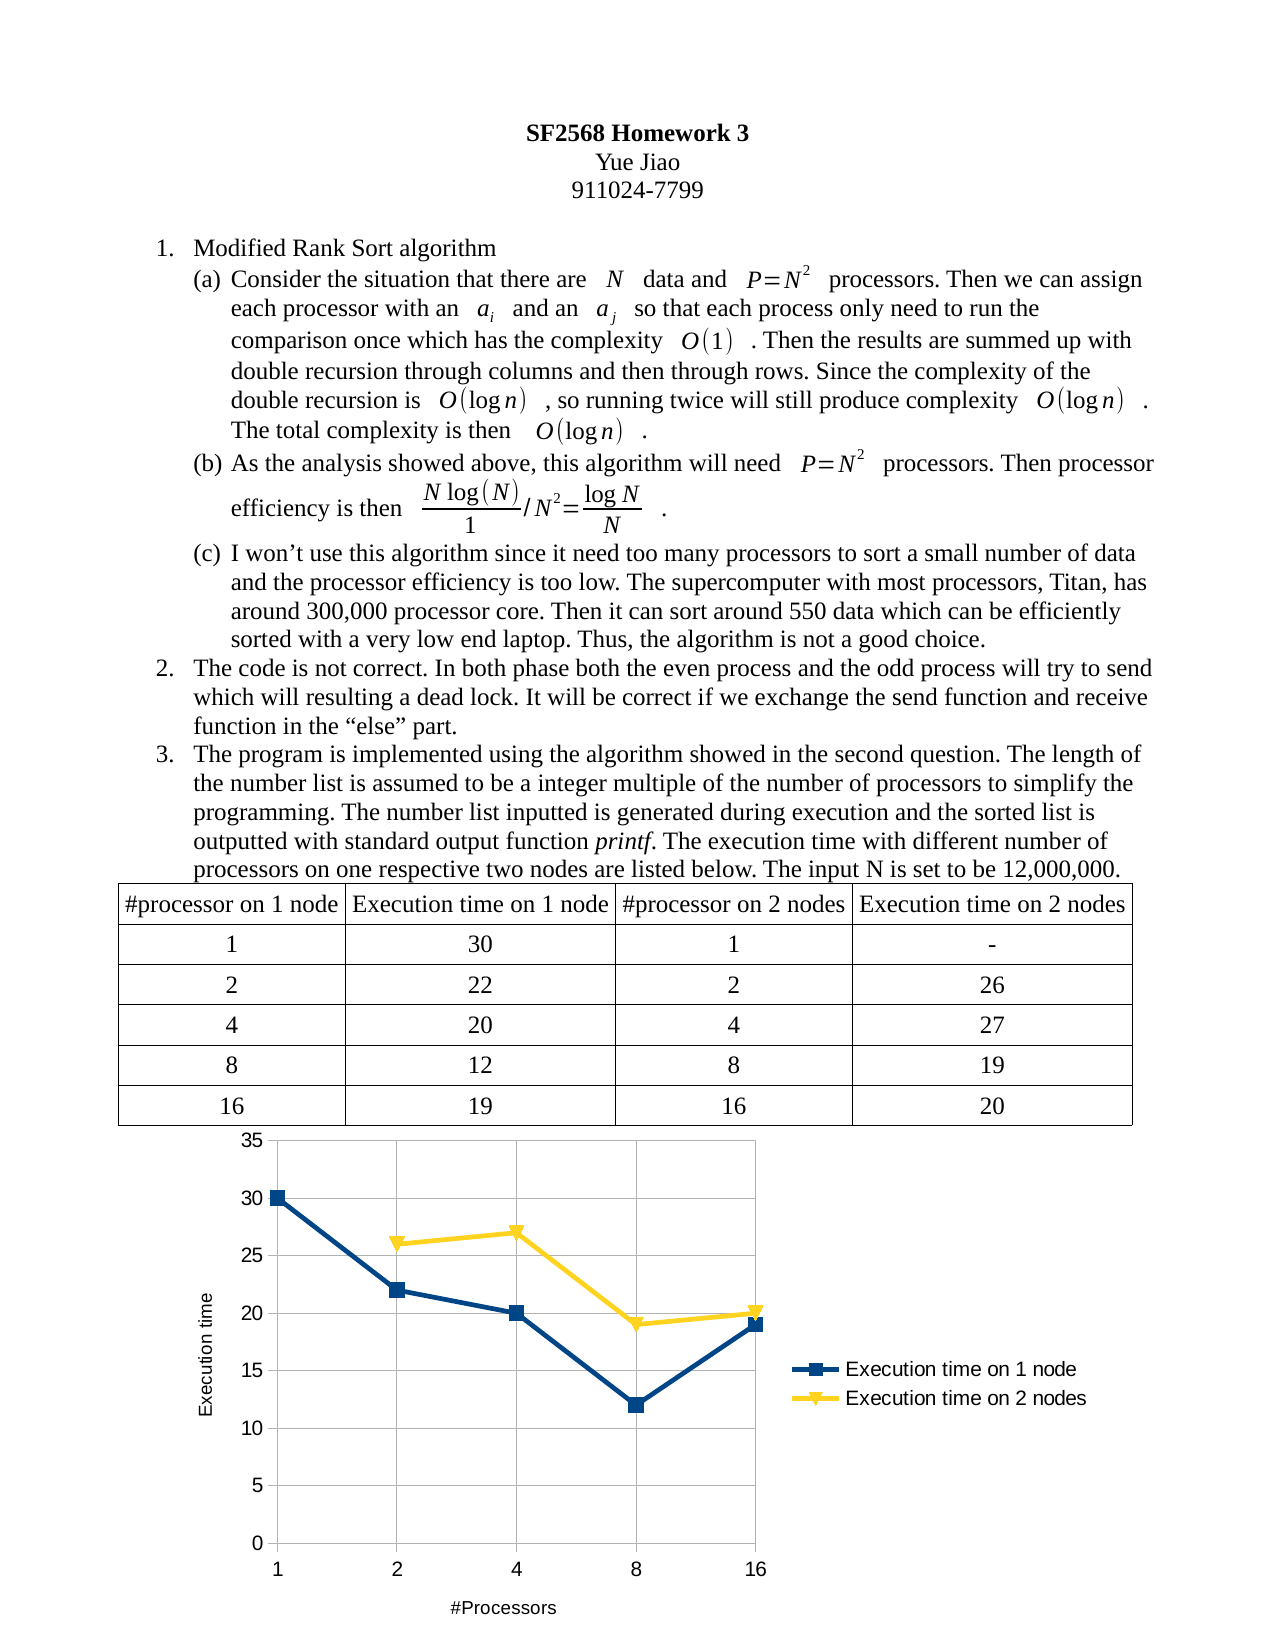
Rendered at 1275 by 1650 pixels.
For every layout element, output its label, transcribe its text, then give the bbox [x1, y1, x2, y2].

list As the analysis showed above, this algorithm will needprocessors. Then processor efficiency is then. [193, 446, 1157, 538]
table_cell 30 [346, 925, 615, 964]
table_header #processor on 1 node [119, 884, 345, 924]
table_cell 8 [616, 1046, 852, 1085]
table_cell 19 [853, 1046, 1132, 1085]
table_cell 27 [853, 1005, 1132, 1044]
table_cell 22 [346, 965, 615, 1004]
list The program is implemented using the algorithm showed in the second question. The length of the number list is assumed to be a integer multiple of the number of processors to simplify the programming. The number list inputted is generated during execution and the sorted list is outputted with standard output function printf. The execution time with different number of processors on one respective two nodes are listed below. The input N is set to be 12,000,000. [156, 739, 1157, 883]
list I won’t use this algorithm since it need too many processors to sort a small number of data and the processor efficiency is too low. The supercomputer with most processors, Titan, has around 300,000 processor core. Then it can sort around 550 data which can be efficiently sorted with a very low end laptop. Thus, the algorithm is not a good choice. [193, 538, 1157, 653]
table_cell 20 [853, 1086, 1132, 1125]
table_cell 26 [853, 965, 1132, 1004]
table_header Execution time on 1 node [346, 884, 615, 924]
table_cell 4 [119, 1005, 345, 1044]
table_cell - [853, 925, 1132, 964]
table_cell 2 [616, 965, 852, 1004]
table_cell 19 [346, 1086, 615, 1125]
table_cell 8 [119, 1046, 345, 1085]
list Modified Rank Sort algorithm [156, 233, 1157, 262]
text SF2568 Homework 3 [118, 118, 1157, 147]
list The code is not correct. In both phase both the even process and the odd process will try to send which will resulting a dead lock. It will be correct if we exchange the send function and receive function in the “else” part. [156, 653, 1157, 739]
table_cell 4 [616, 1005, 852, 1044]
table_header #processor on 2 nodes [616, 884, 852, 924]
text Yue Jiao [118, 147, 1157, 176]
table_cell 2 [119, 965, 345, 1004]
table_cell 20 [346, 1005, 615, 1044]
table_header Execution time on 2 nodes [853, 884, 1132, 924]
list Consider the situation that there aredata andprocessors. Then we can assign each processor with anand anso that each process only need to run the comparison once which has the complexity. Then the results are summed up with double recursion through columns and then through rows. Since the complexity of the double recursion is, so running twice will still produce complexity. The total complexity is then . [193, 262, 1157, 446]
table_cell 12 [346, 1046, 615, 1085]
table_cell 1 [616, 925, 852, 964]
table_cell 1 [119, 925, 345, 964]
text 911024-7799 [118, 176, 1157, 204]
table_cell 16 [616, 1086, 852, 1125]
table_cell 16 [119, 1086, 345, 1125]
